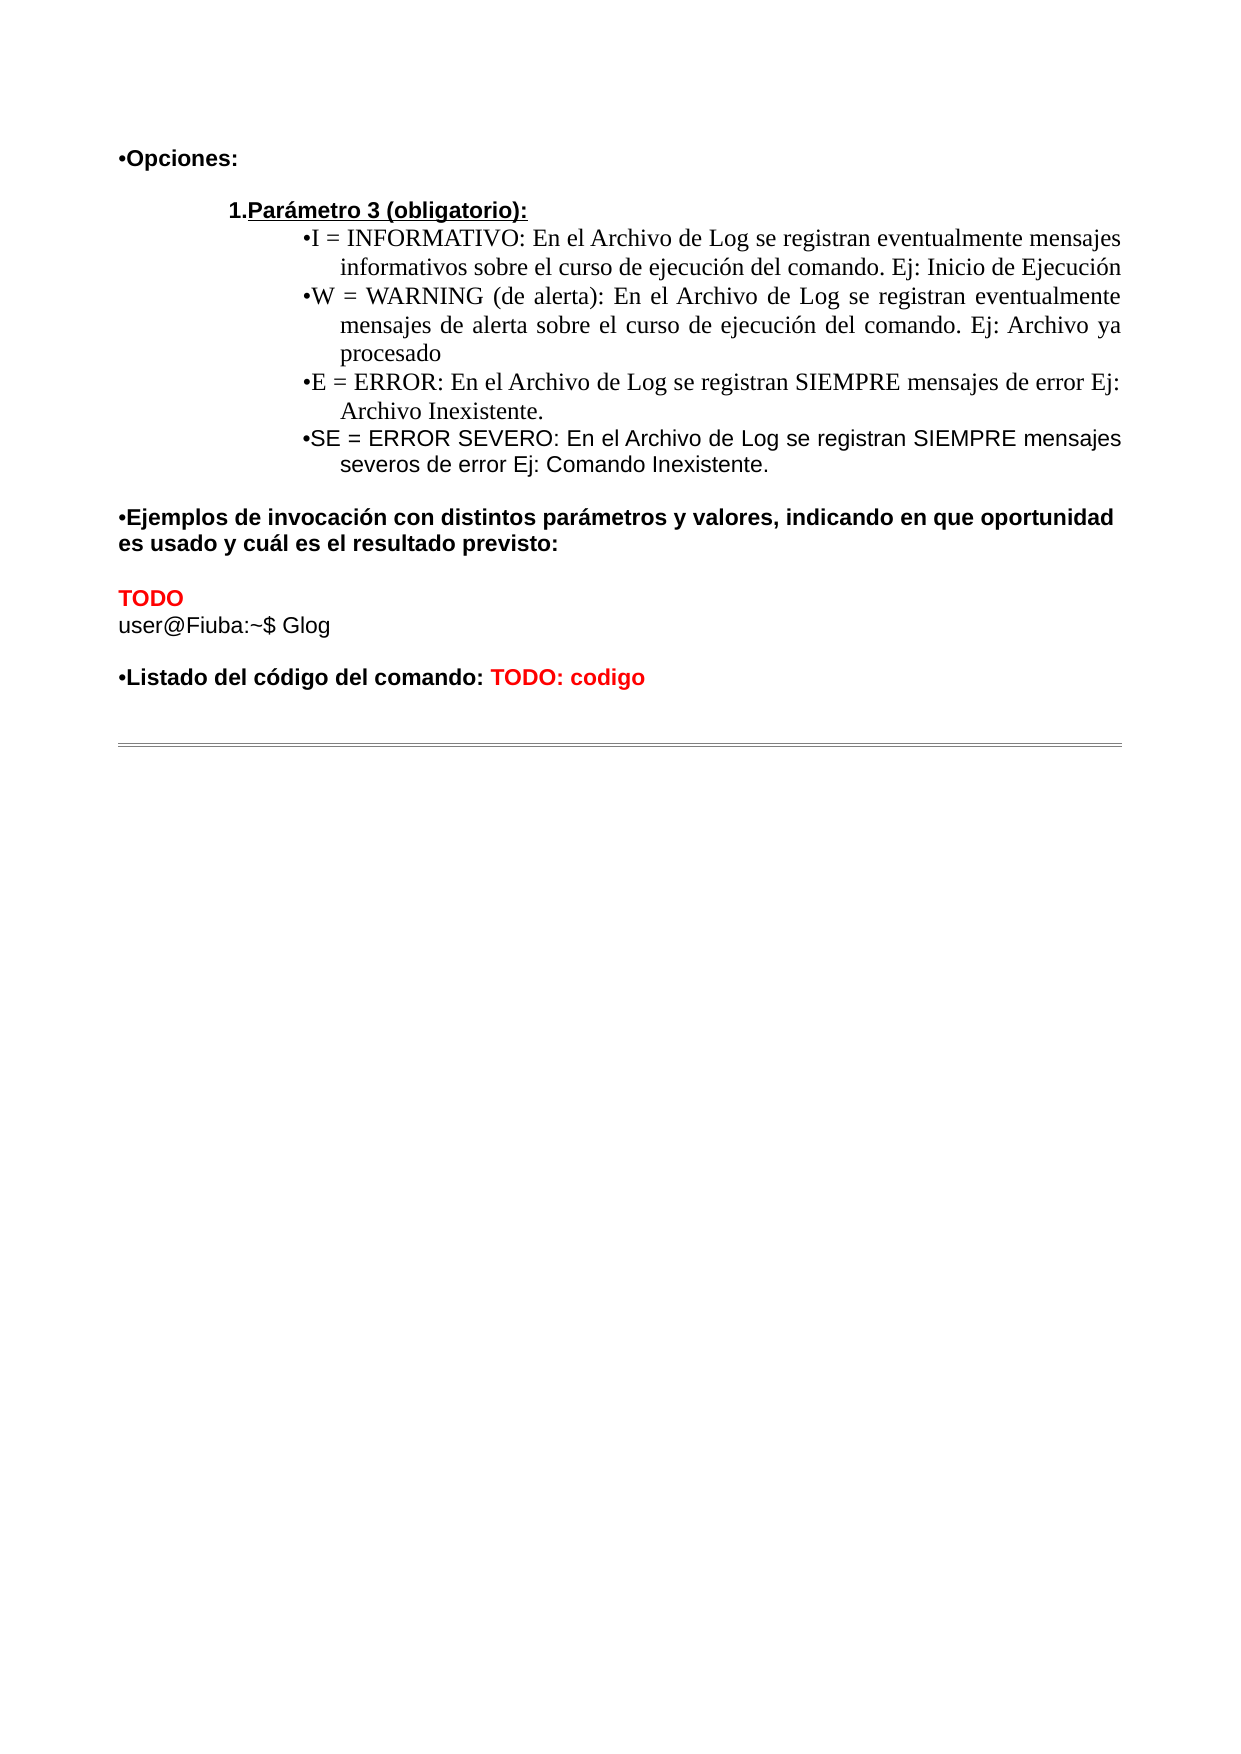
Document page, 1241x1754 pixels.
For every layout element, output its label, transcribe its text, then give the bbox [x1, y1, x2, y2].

list I = INFORMATIVO: En el Archivo de Log se registran eventualmente mensajes informativos sobre el curso de ejecución del comando. Ej: Inicio de Ejecución [302, 223, 1122, 281]
list Ejemplos de invocación con distintos parámetros y valores, indicando en que oportunidad es usado y cuál es el resultado previsto: [118, 504, 1122, 557]
list TODO [118, 585, 1122, 612]
list W = WARNING (de alerta): En el Archivo de Log se registran eventualmente mensajes de alerta sobre el curso de ejecución del comando. Ej: Archivo ya procesado [302, 281, 1122, 367]
list user@Fiuba:~$ Glog [118, 612, 1122, 638]
list Parámetro 3 (obligatorio): [228, 197, 1122, 223]
list Opciones: [118, 144, 1122, 171]
list SE = ERROR SEVERO: En el Archivo de Log se registran SIEMPRE mensajes severos de error Ej: Comando Inexistente. [302, 425, 1122, 477]
list Listado del código del comando: TODO: codigo [118, 664, 1122, 691]
list E = ERROR: En el Archivo de Log se registran SIEMPRE mensajes de error Ej: Archivo Inexistente. [302, 367, 1122, 425]
